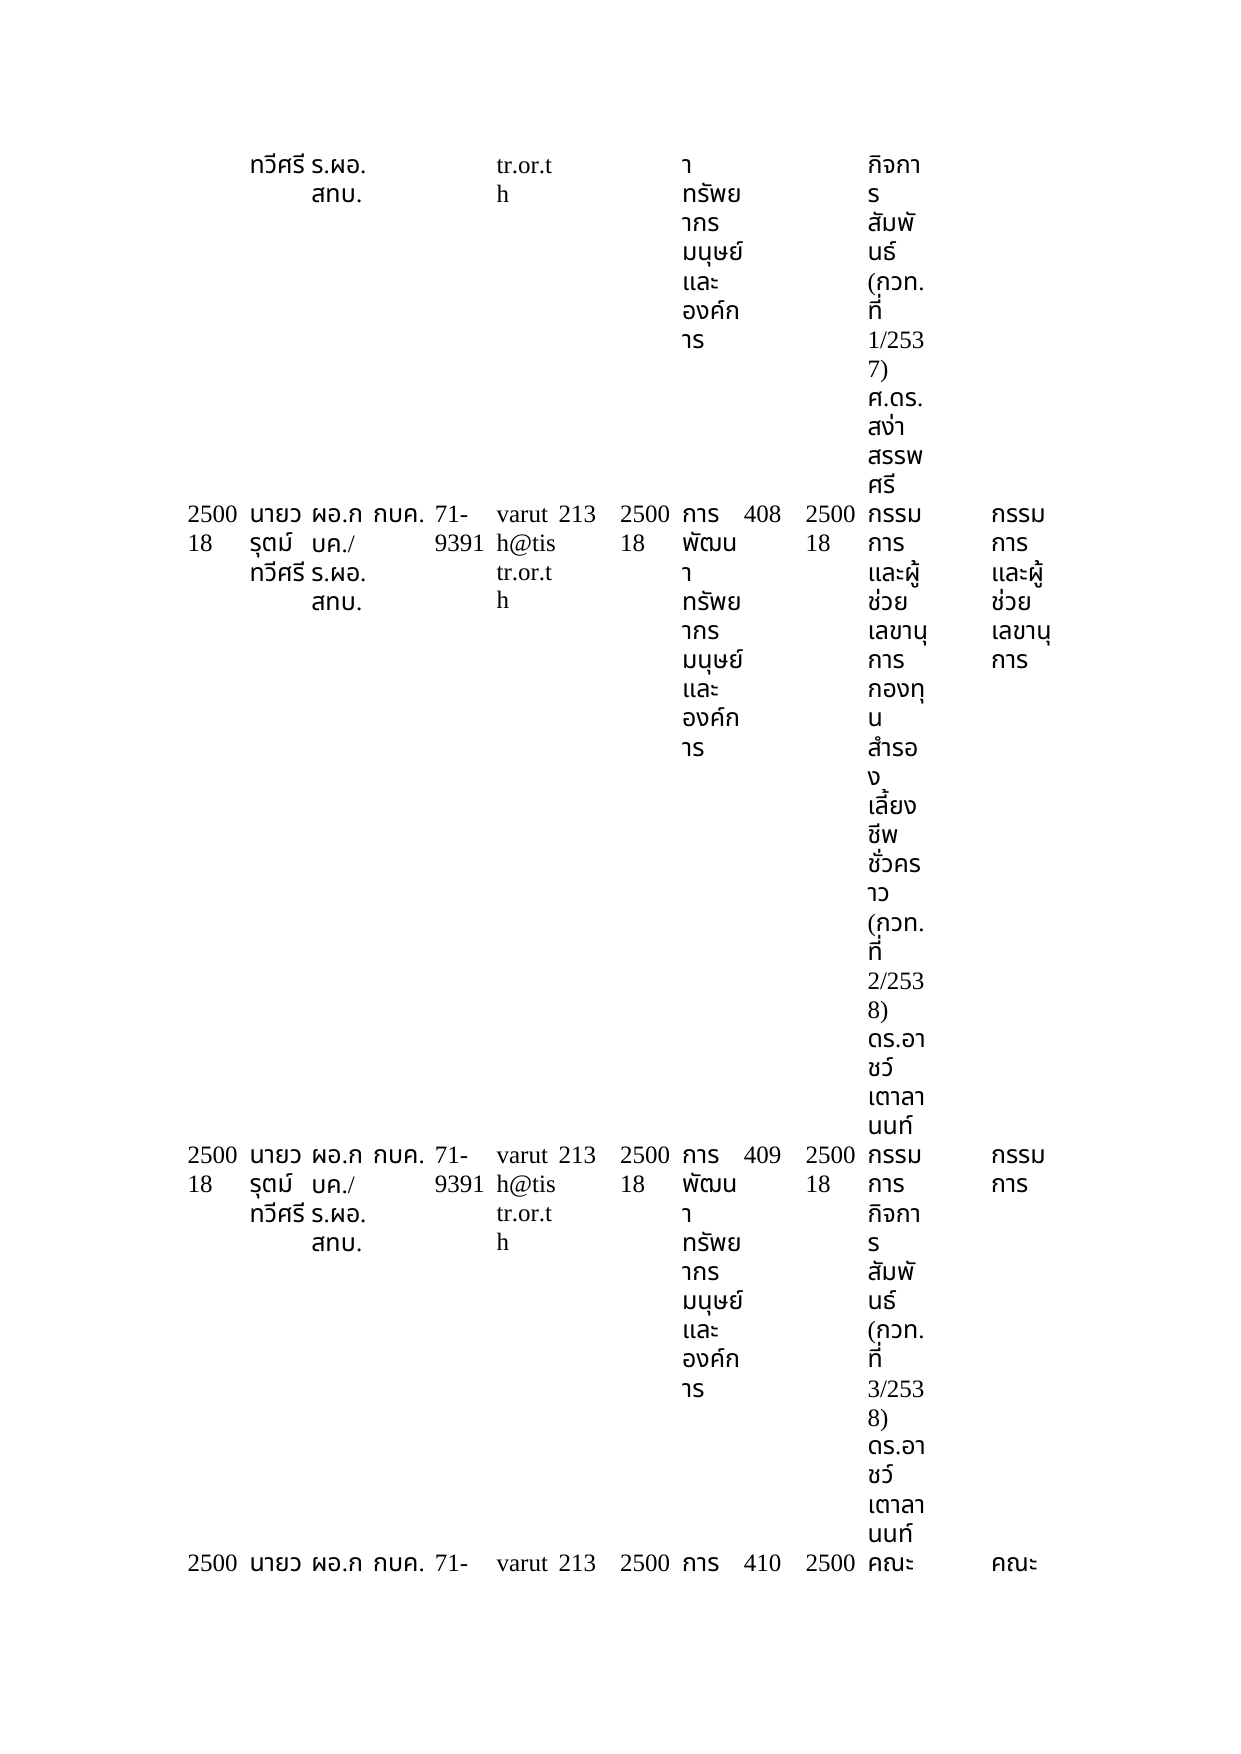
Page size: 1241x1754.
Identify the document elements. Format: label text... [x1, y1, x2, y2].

table_cell 213 [558, 1140, 620, 1548]
table_cell [991, 150, 1053, 499]
table_cell [744, 150, 805, 499]
table_cell 250018 [620, 499, 682, 1140]
table_cell กรรมการและผู้ช่วยเลขานุการกองทุนสำรองเลี้ยงชีพชั่วคราว (กวท. ที่ 2/2538) ดร.อาชว์ เตาลานนท์ [867, 499, 929, 1140]
table_cell 71-9391 [435, 1140, 496, 1548]
table_cell 250018 [805, 1140, 867, 1548]
table_cell นายวรุตม์ ทวีศรี [249, 499, 311, 1140]
table_cell varuth@tistr.or.th [496, 1140, 558, 1548]
table_cell 2500 [805, 1548, 867, 1577]
table_cell 213 [558, 1548, 620, 1577]
table_cell 213 [558, 499, 620, 1140]
table_cell 250018 [188, 1140, 249, 1548]
table_cell นายวรุตม์ ทวีศรี [249, 1140, 311, 1548]
table_cell กรรมการและผู้ช่วยเลขานุการ [991, 499, 1053, 1140]
table_cell 250018 [188, 499, 249, 1140]
table_cell [188, 150, 249, 499]
table_cell ผอ.กบค./ร.ผอ.สทบ. [311, 499, 373, 1140]
table_cell [929, 1140, 991, 1548]
table_cell [435, 150, 496, 499]
table_cell ผอ.กบค./ร.ผอ.สทบ. [311, 1140, 373, 1548]
table_cell 2500 [620, 1548, 682, 1577]
table_cell 409 [744, 1140, 805, 1548]
table_cell 71-9391 [435, 499, 496, 1140]
table_cell 250018 [805, 499, 867, 1140]
table_cell tr.or.th [496, 150, 558, 499]
table_cell [929, 1548, 991, 1577]
table_cell 71- [435, 1548, 496, 1577]
table_cell ผอ.ก [311, 1548, 373, 1577]
table_cell ร.ผอ.สทบ. [311, 150, 373, 499]
table_cell กิจการสัมพันธ์ (กวท. ที่ 1/2537) ศ.ดร. สง่า สรรพศรี [867, 150, 929, 499]
table_cell [929, 499, 991, 1140]
table_cell [373, 150, 434, 499]
table_cell กบค. [373, 1140, 434, 1548]
table_cell 250018 [620, 1140, 682, 1548]
table_cell ทวีศรี [249, 150, 311, 499]
table_cell าทรัพยากรมนุษย์และองค์การ [682, 150, 743, 499]
table_cell การ [682, 1548, 743, 1577]
table_cell 410 [744, 1548, 805, 1577]
table_cell [929, 150, 991, 499]
table_cell การพัฒนาทรัพยากรมนุษย์และองค์การ [682, 1140, 743, 1548]
table_cell varut [496, 1548, 558, 1577]
table_cell 2500 [188, 1548, 249, 1577]
table_cell [558, 150, 620, 499]
table_cell คณะ [867, 1548, 929, 1577]
table_cell กรรมการกิจการสัมพันธ์ (กวท. ที่ 3/2538) ดร.อาชว์ เตาลานนท์ [867, 1140, 929, 1548]
table_cell คณะ [991, 1548, 1053, 1577]
table_cell [620, 150, 682, 499]
table_cell กบค. [373, 499, 434, 1140]
table_cell 408 [744, 499, 805, 1140]
table_cell กบค. [373, 1548, 434, 1577]
table_cell varuth@tistr.or.th [496, 499, 558, 1140]
table_cell [805, 150, 867, 499]
table_cell การพัฒนาทรัพยากรมนุษย์และองค์การ [682, 499, 743, 1140]
table_cell นายว [249, 1548, 311, 1577]
table_cell กรรมการ [991, 1140, 1053, 1548]
